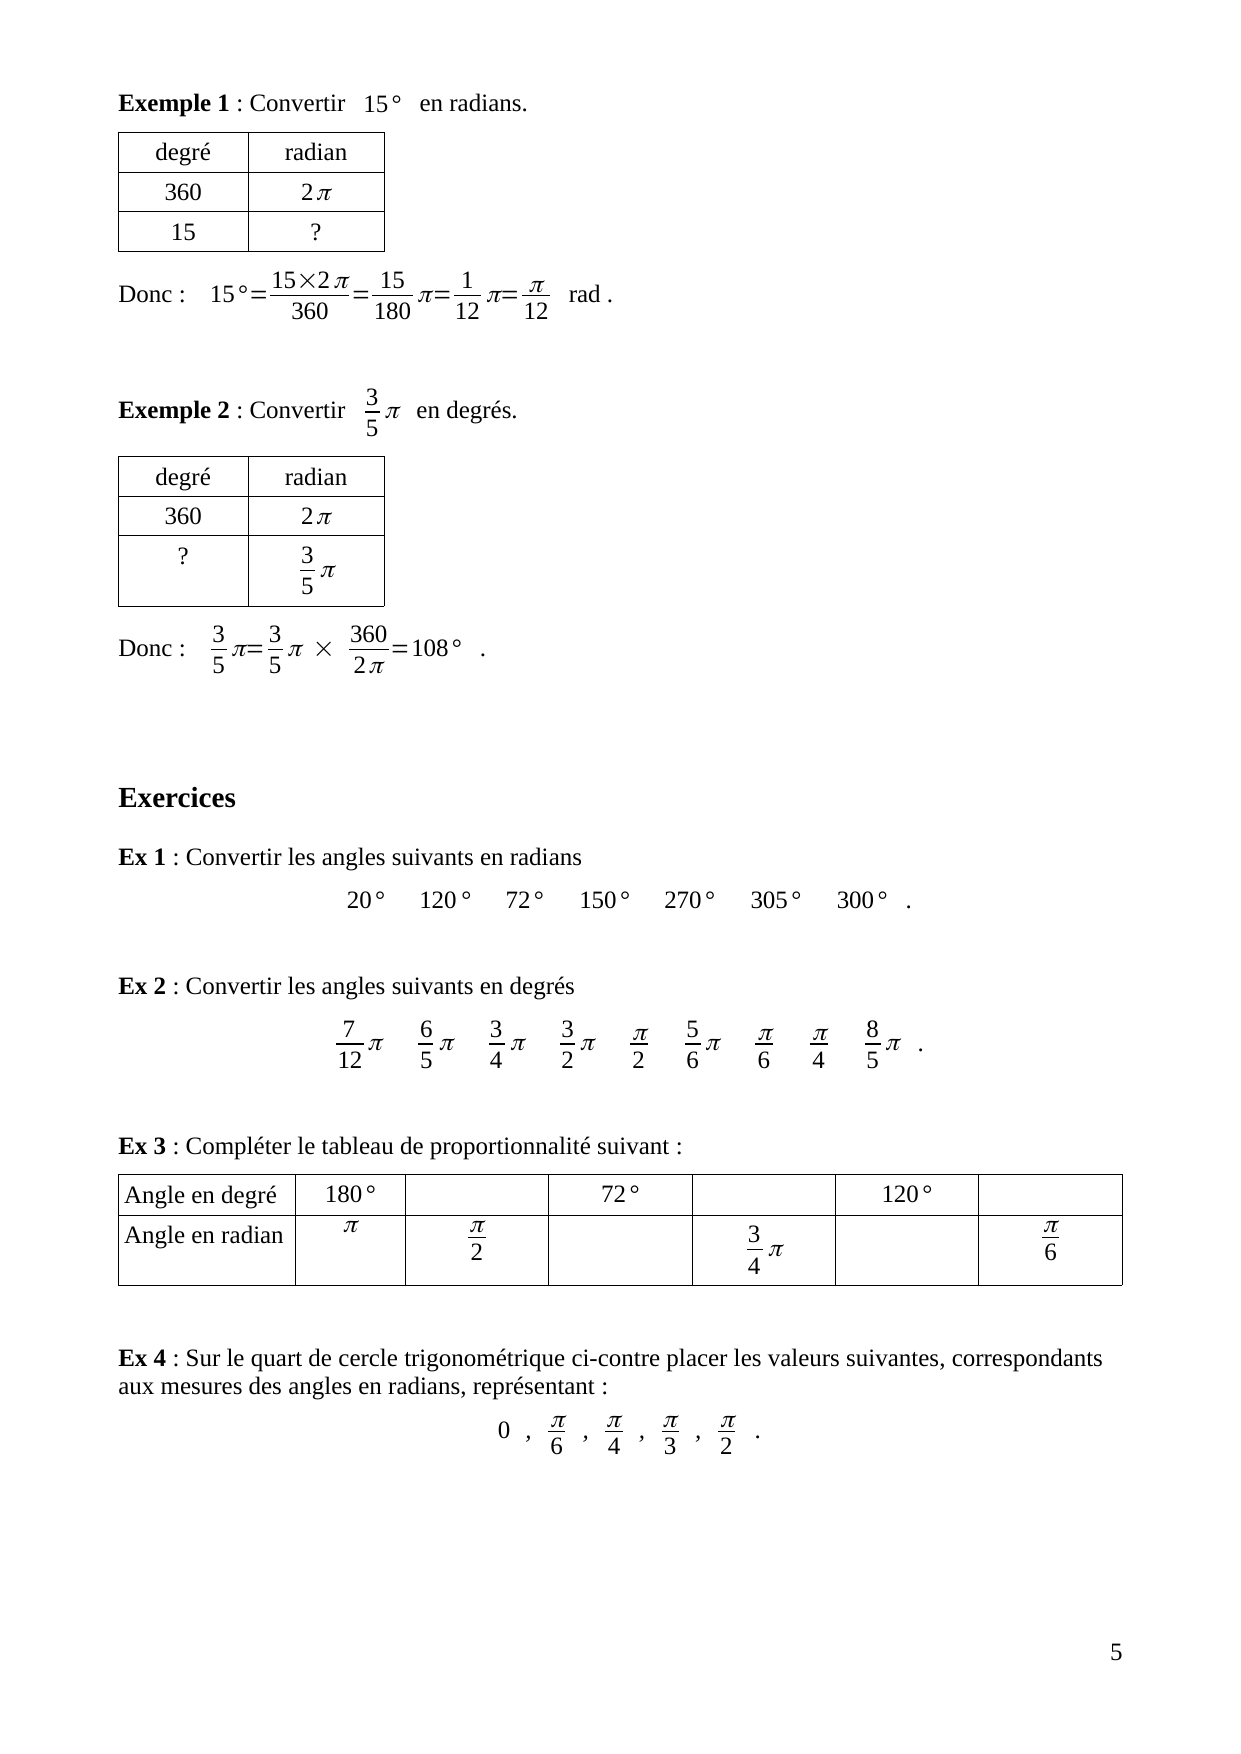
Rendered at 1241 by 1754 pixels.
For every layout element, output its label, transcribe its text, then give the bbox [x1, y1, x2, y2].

text Exercices [118, 780, 1122, 813]
table_cell [549, 1216, 692, 1285]
table_header [836, 1175, 978, 1214]
table_cell [249, 173, 384, 211]
text Donc : . [118, 620, 1122, 679]
text Ex 1 : Convertir les angles suivants en radians [118, 842, 1122, 871]
table_header [296, 1175, 405, 1214]
text Exemple 2 : Convertiren degrés. [118, 382, 1122, 441]
text Exemple 1 : Convertiren radians. [118, 88, 1122, 117]
table_header [979, 1175, 1122, 1214]
table_cell 15 [119, 212, 248, 251]
table_header radian [249, 457, 384, 496]
table_cell [119, 173, 248, 211]
table_header [406, 1175, 548, 1214]
table_cell [406, 1216, 548, 1285]
table_header degré [119, 133, 248, 172]
text . [118, 1014, 1122, 1073]
table_header degré [119, 457, 248, 496]
table_header Angle en degré [119, 1175, 295, 1214]
text . [118, 1414, 1122, 1460]
table_cell [249, 497, 384, 535]
table_header [549, 1175, 692, 1214]
table_cell Angle en radian [119, 1216, 295, 1285]
table_cell [693, 1216, 835, 1285]
table_cell [836, 1216, 978, 1285]
table_cell [296, 1216, 405, 1285]
table_cell [119, 497, 248, 535]
text Ex 4 : Sur le quart de cercle trigonométrique ci-contre placer les valeurs suivantes, correspondants aux mesures des angles en radians, représentant : [118, 1343, 1122, 1400]
text Ex 3 : Compléter le tableau de proportionnalité suivant : [118, 1131, 1122, 1160]
text Ex 2 : Convertir les angles suivants en degrés [118, 971, 1122, 1000]
text Donc : rad . [118, 266, 1122, 325]
table_cell ? [249, 212, 384, 251]
table_cell [979, 1216, 1122, 1285]
table_cell ? [119, 536, 248, 606]
table_header [693, 1175, 835, 1214]
table_cell [249, 536, 384, 606]
table_header radian [249, 133, 384, 172]
text . [118, 885, 1122, 914]
